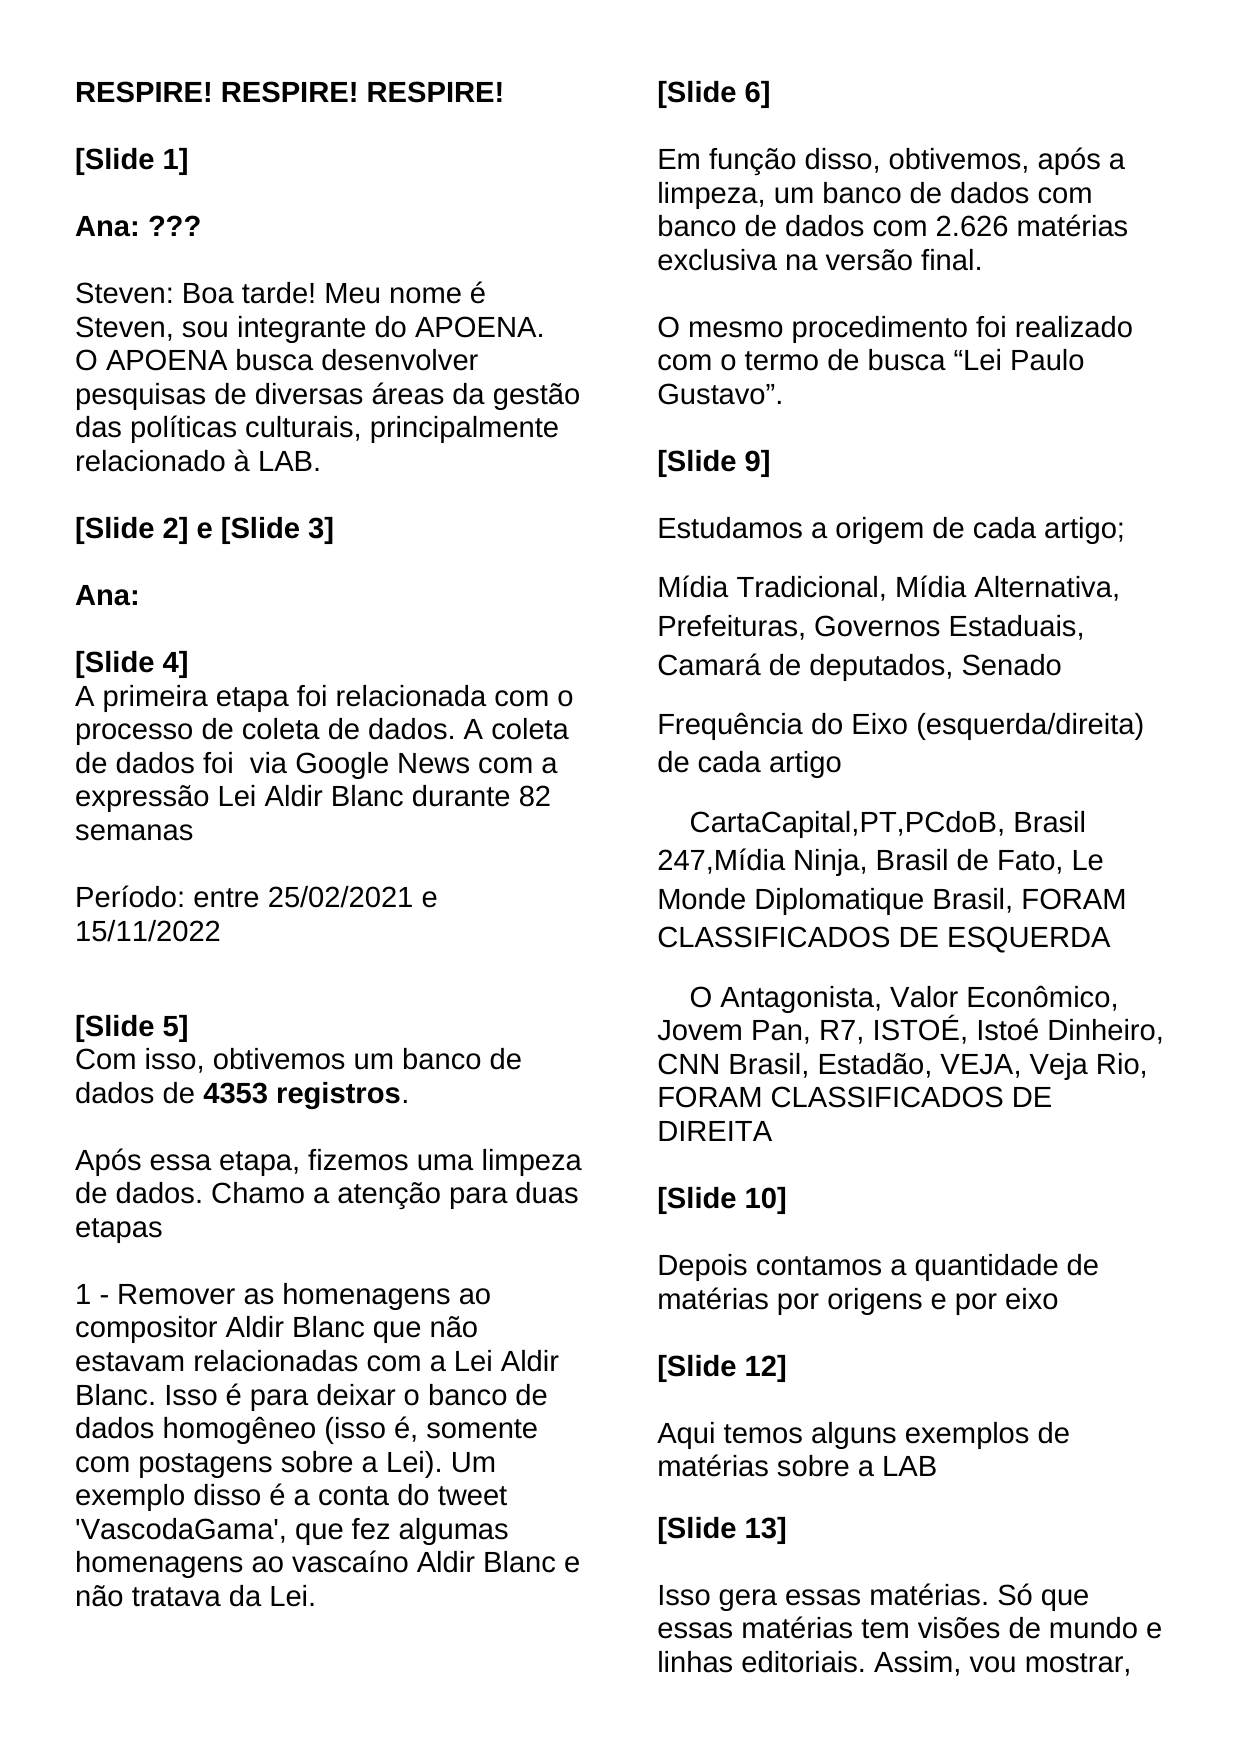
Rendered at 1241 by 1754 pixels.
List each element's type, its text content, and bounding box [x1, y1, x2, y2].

text Mídia Tradicional, Mídia Alternativa, Prefeituras, Governos Estaduais, Camará de deputados, Senado [657, 570, 1165, 681]
text [Slide 13] [657, 1511, 1165, 1544]
text Aqui temos alguns exemplos de matérias sobre a LAB [657, 1416, 1165, 1483]
text [Slide 1] [75, 142, 583, 176]
text RESPIRE! RESPIRE! RESPIRE! [75, 75, 583, 108]
text Depois contamos a quantidade de matérias por origens e por eixo [657, 1248, 1165, 1315]
text [Slide 5] [75, 1009, 583, 1042]
text [Slide 10] [657, 1181, 1165, 1214]
text Isso gera essas matérias. Só que essas matérias tem visões de mundo e linhas editoriais. Assim, vou mostrar, [657, 1578, 1165, 1679]
text [Slide 9] [657, 444, 1165, 477]
text A primeira etapa foi relacionada com o processo de coleta de dados. A coleta de dados foi via Google News com a expressão Lei Aldir Blanc durante 82 semanas [75, 679, 583, 846]
text O Antagonista, Valor Econômico, Jovem Pan, R7, ISTOÉ, Istoé Dinheiro, CNN Brasil, Estadão, VEJA, Veja Rio, FORAM CLASSIFICADOS DE DIREITA [657, 980, 1165, 1147]
text 1 - Remover as homenagens ao compositor Aldir Blanc que não estavam relacionadas com a Lei Aldir Blanc. Isso é para deixar o banco de dados homogêneo (isso é, somente com postagens sobre a Lei). Um exemplo disso é a conta do tweet 'VascodaGama', que fez algumas homenagens ao vascaíno Aldir Blanc e não tratava da Lei. [75, 1277, 583, 1640]
text Estudamos a origem de cada artigo; [657, 511, 1165, 544]
text [Slide 4] [75, 645, 583, 679]
text [Slide 12] [657, 1349, 1165, 1382]
text [Slide 6] [657, 75, 1165, 108]
text Frequência do Eixo (esquerda/direita) de cada artigo [657, 707, 1165, 779]
text Período: entre 25/02/2021 e 15/11/2022 [75, 880, 583, 947]
text Ana: [75, 578, 583, 612]
text [Slide 2] e [Slide 3] [75, 511, 583, 544]
text Com isso, obtivemos um banco de dados de 4353 registros. [75, 1042, 583, 1109]
text CartaCapital,PT,PCdoB, Brasil 247,Mídia Ninja, Brasil de Fato, Le Monde Diplomatique Brasil, FORAM CLASSIFICADOS DE ESQUERDA [657, 805, 1165, 954]
text Steven: Boa tarde! Meu nome é Steven, sou integrante do APOENA. [75, 276, 583, 343]
text Em função disso, obtivemos, após a limpeza, um banco de dados com banco de dados com 2.626 matérias exclusiva na versão final. [657, 142, 1165, 276]
text Após essa etapa, fizemos uma limpeza de dados. Chamo a atenção para duas etapas [75, 1143, 583, 1243]
text O mesmo procedimento foi realizado com o termo de busca “Lei Paulo Gustavo”. [657, 310, 1165, 410]
text Ana: ??? [75, 209, 583, 243]
text O APOENA busca desenvolver pesquisas de diversas áreas da gestão das políticas culturais, principalmente relacionado à LAB. [75, 343, 583, 477]
